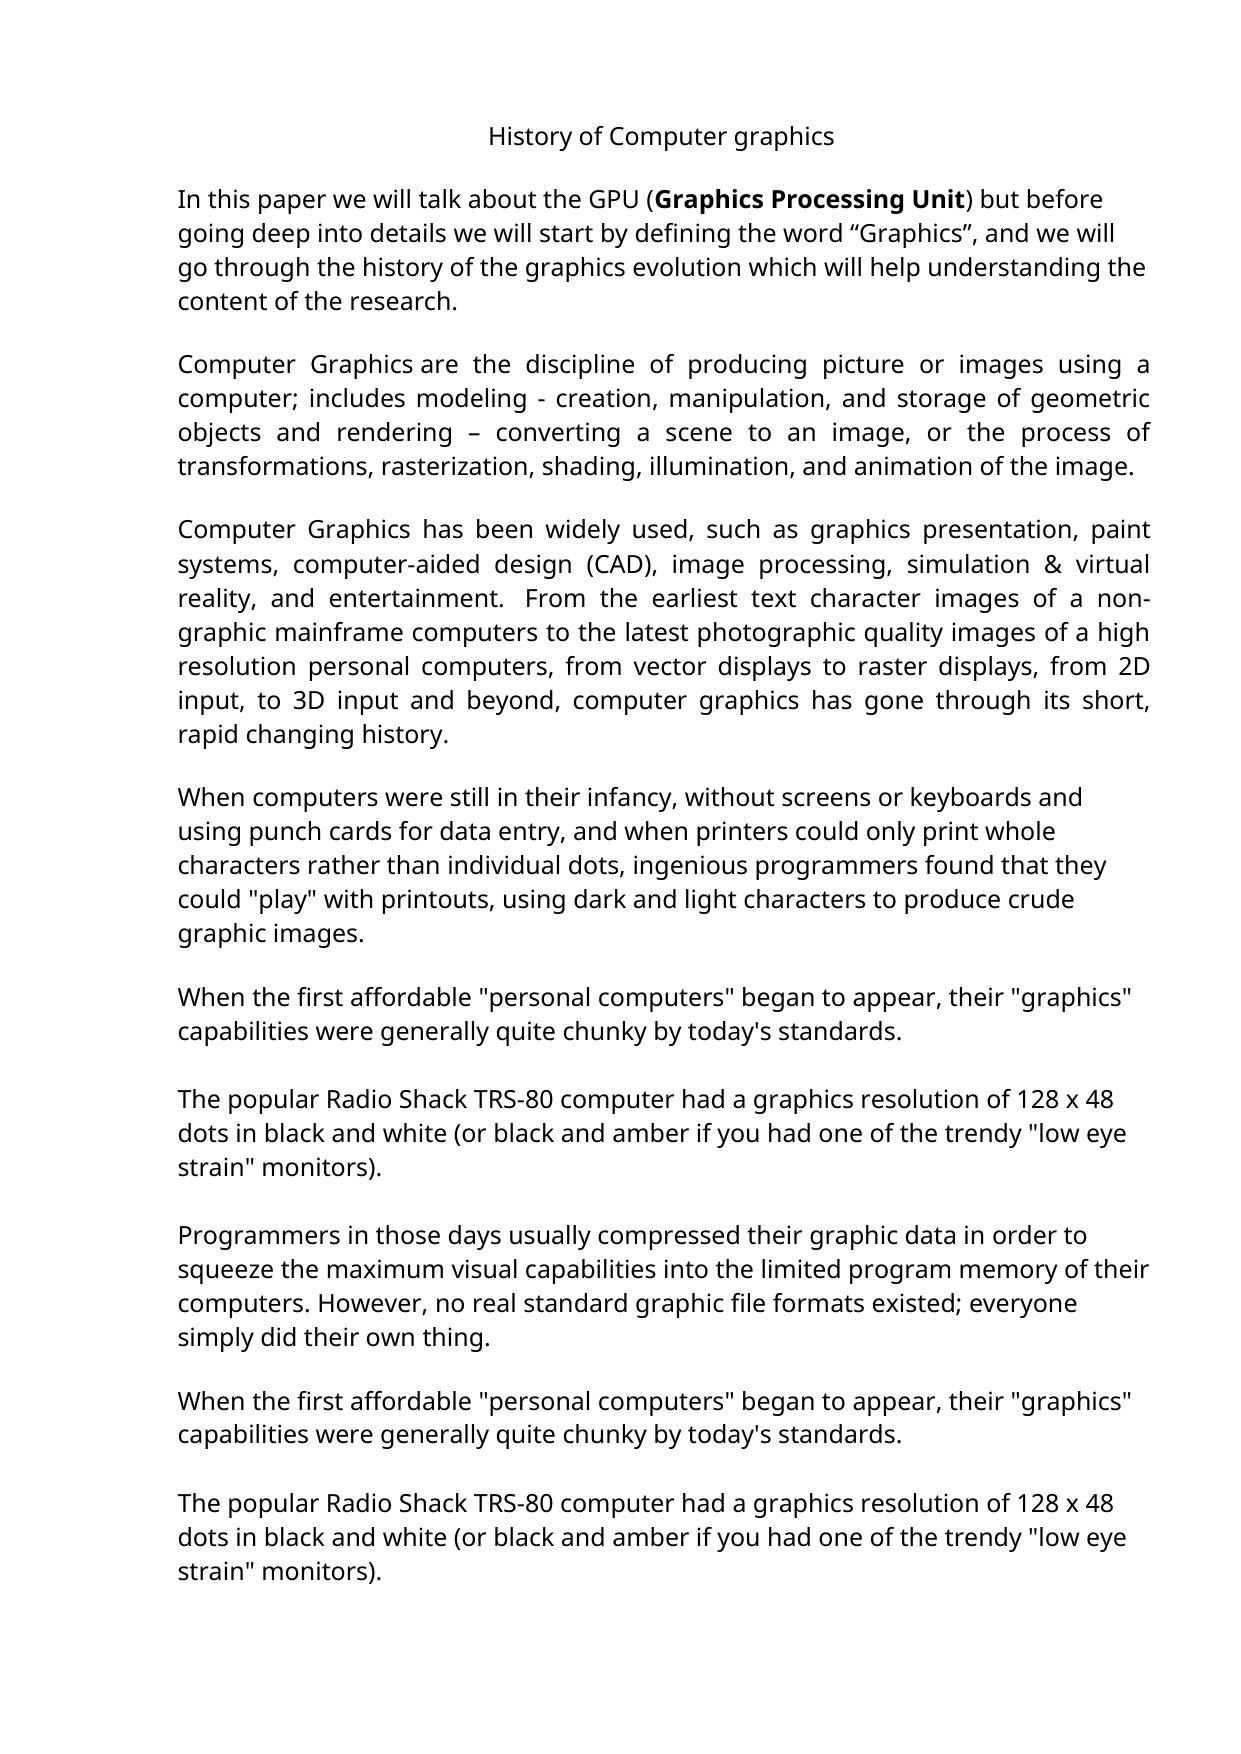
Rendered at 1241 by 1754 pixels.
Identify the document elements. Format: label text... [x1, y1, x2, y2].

text In this paper we will talk about the GPU (Graphics Processing Unit) but before going deep into details we will start by defining the word “Graphics”, and we will go through the history of the graphics evolution which will help understanding the content of the research. [177, 181, 1152, 318]
text When the first affordable "personal computers" began to appear, their "graphics" capabilities were generally quite chunky by today's standards. The popular Radio Shack TRS-80 computer had a graphics resolution of 128 x 48 dots in black and white (or black and amber if you had one of the trendy "low eye strain" monitors). Programmers in those days usually compressed their graphic data in order to squeeze the maximum visual capabilities into the limited program memory of their computers. However, no real standard graphic file formats existed; everyone simply did their own thing. [177, 979, 1152, 1354]
text When the first affordable "personal computers" began to appear, their "graphics" capabilities were generally quite chunky by today's standards. The popular Radio Shack TRS-80 computer had a graphics resolution of 128 x 48 dots in black and white (or black and amber if you had one of the trendy "low eye strain" monitors). Programmers in those days usually compressed their graphic data in order to squeeze the maximum visual capabilities into the limited program memory of their computers. However, no real standard graphic file formats existed; everyone simply did their own thing. [177, 1383, 1152, 1622]
text History of Computer graphics [177, 118, 488, 152]
text History of Computer graphics [835, 118, 1152, 152]
text Computer Graphics has been widely used, such as graphics presentation, paint systems, computer-aided design (CAD), image processing, simulation & virtual reality, and entertainment. From the earliest text character images of a non-graphic mainframe computers to the latest photographic quality images of a high resolution personal computers, from vector displays to raster displays, from 2D input, to 3D input and beyond, computer graphics has gone through its short, rapid changing history. [456, 717, 1152, 751]
text When computers were still in their infancy, without screens or keyboards and using punch cards for data entry, and when printers could only print whole characters rather than individual dots, ingenious programmers found that they could "play" with printouts, using dark and light characters to produce crude graphic images. [365, 780, 1152, 950]
